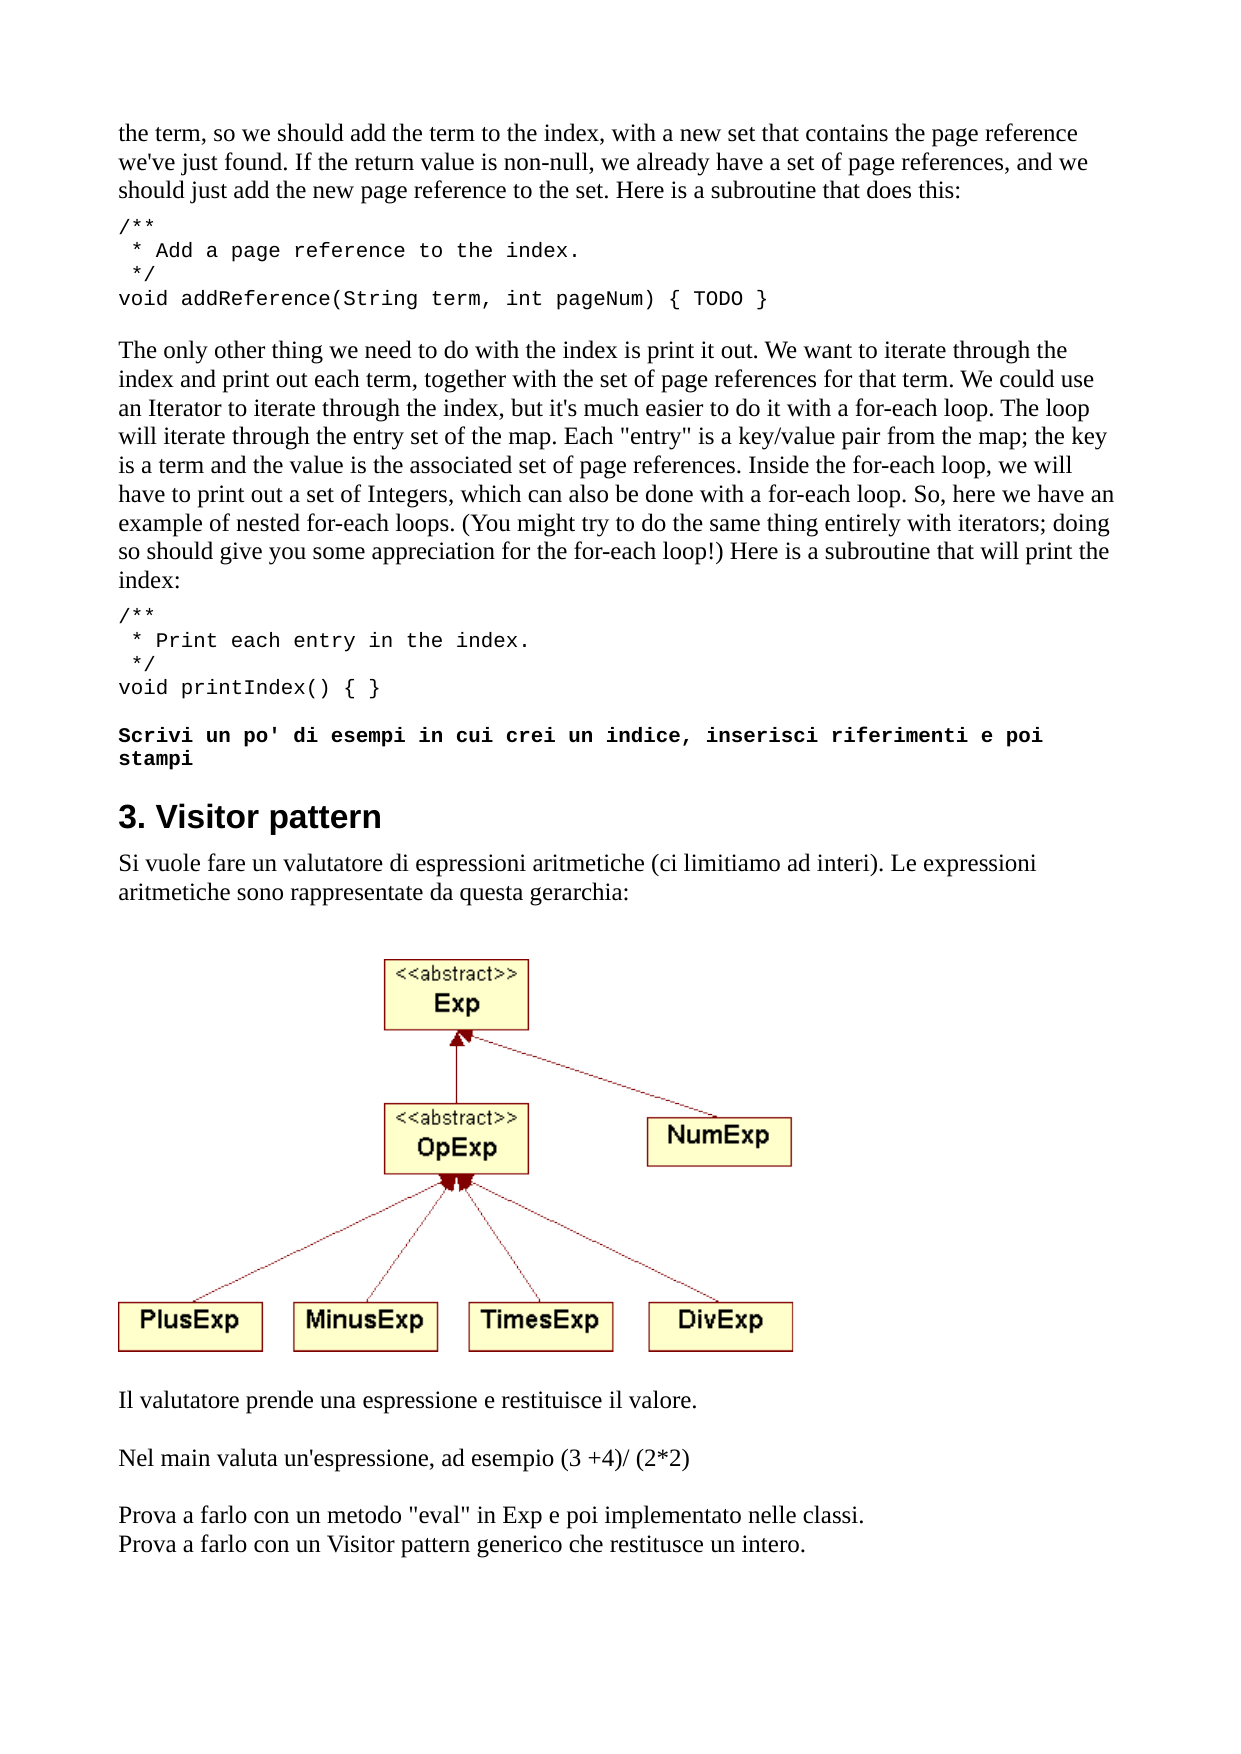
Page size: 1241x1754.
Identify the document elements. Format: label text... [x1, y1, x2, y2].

text * Print each entry in the index. [118, 630, 1122, 654]
text /** [118, 606, 1122, 630]
text The only other thing we need to do with the index is print it out. We want to iterate through the index and print out each term, together with the set of page references for that term. We could use an Iterator to iterate through the index, but it's much easier to do it with a for-each loop. The loop will iterate through the entry set of the map. Each "entry" is a key/value pair from the map; the key is a term and the value is the associated set of page references. Inside the for-each loop, we will have to print out a set of Integers, which can also be done with a for-each loop. So, here we have an example of nested for-each loops. (You might try to do the same thing entirely with iterators; doing so should give you some appreciation for the for-each loop!) Here is a subroutine that will print the index: [118, 335, 1122, 594]
text Il valutatore prende una espressione e restituisce il valore. [118, 1386, 1122, 1414]
text void printIndex() { } [118, 677, 1122, 701]
text /** [118, 217, 1122, 241]
text Prova a farlo con un Visitor pattern generico che restitusce un intero. [118, 1529, 1122, 1558]
subtitle 3. Visitor pattern [118, 797, 1122, 836]
text */ [118, 654, 1122, 677]
text void addReference(String term, int pageNum) { TODO } [118, 288, 1122, 311]
text * Add a page reference to the index. [118, 241, 1122, 264]
text Scrivi un po' di esempi in cui crei un indice, inserisci riferimenti e poi stampi [118, 724, 1122, 772]
text Si vuole fare un valutatore di espressioni aritmetiche (ci limitiamo ad interi). Le expressioni aritmetiche sono rappresentate da questa gerarchia: [118, 848, 1122, 906]
text the term, so we should add the term to the index, with a new set that contains the page reference we've just found. If the return value is non-null, we already have a set of page references, and we should just add the new page reference to the set. Here is a subroutine that does this: [118, 118, 1122, 204]
picture [118, 959, 794, 1352]
text Prova a farlo con un metodo "eval" in Exp e poi implementato nelle classi. [118, 1501, 1122, 1529]
text */ [118, 264, 1122, 288]
text Nel main valuta un'espressione, ad esempio (3 +4)/ (2*2) [118, 1443, 1122, 1472]
